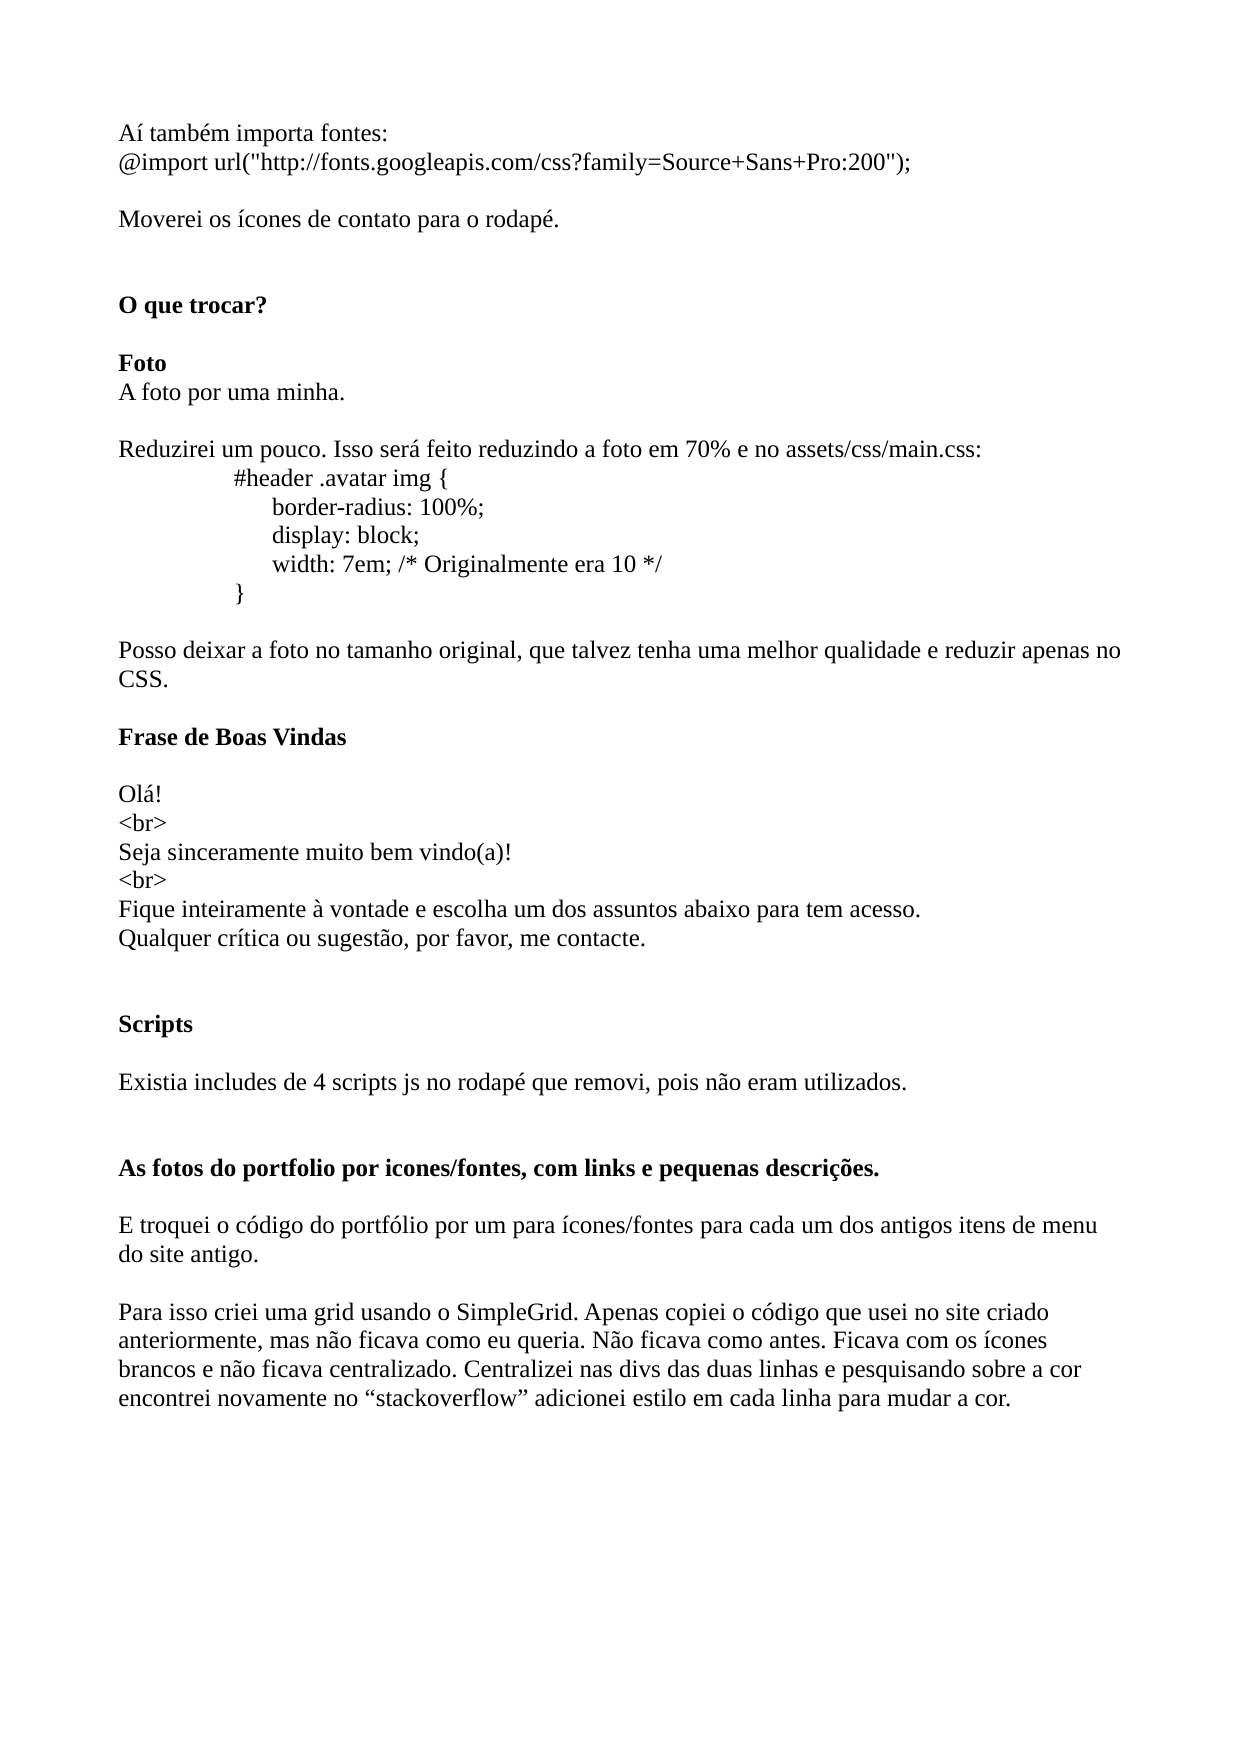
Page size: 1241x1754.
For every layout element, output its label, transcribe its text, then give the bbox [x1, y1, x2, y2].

text display: block; [118, 521, 1122, 549]
text Posso deixar a foto no tamanho original, que talvez tenha uma melhor qualidade e reduzir apenas no CSS. [118, 636, 1122, 693]
text border-radius: 100%; [118, 492, 1122, 521]
text Scripts [118, 1009, 1122, 1038]
text Aí também importa fontes: [118, 118, 1122, 147]
text Existia includes de 4 scripts js no rodapé que removi, pois não eram utilizados. [118, 1067, 1122, 1096]
text Fique inteiramente à vontade e escolha um dos assuntos abaixo para tem acesso. [118, 894, 1122, 923]
text } [118, 578, 1122, 607]
text Qualquer crítica ou sugestão, por favor, me contacte. [118, 923, 1122, 952]
text @import url("http://fonts.googleapis.com/css?family=Source+Sans+Pro:200"); [118, 147, 1122, 176]
text Frase de Boas Vindas [118, 722, 1122, 751]
text Foto [118, 348, 1122, 377]
text Reduzirei um pouco. Isso será feito reduzindo a foto em 70% e no assets/css/main.css: [118, 434, 1122, 463]
text #header .avatar img { [118, 463, 1122, 492]
text width: 7em; /* Originalmente era 10 */ [118, 549, 1122, 578]
text O que trocar? [118, 291, 1122, 319]
text As fotos do portfolio por icones/fontes, com links e pequenas descrições. [118, 1153, 1122, 1182]
text <br> [118, 866, 1122, 894]
text Olá! [118, 779, 1122, 808]
text <br> [118, 808, 1122, 837]
text E troquei o código do portfólio por um para ícones/fontes para cada um dos antigos itens de menu do site antigo. [118, 1211, 1122, 1268]
text Para isso criei uma grid usando o SimpleGrid. Apenas copiei o código que usei no site criado anteriormente, mas não ficava como eu queria. Não ficava como antes. Ficava com os ícones brancos e não ficava centralizado. Centralizei nas divs das duas linhas e pesquisando sobre a cor encontrei novamente no “stackoverflow” adicionei estilo em cada linha para mudar a cor. [118, 1297, 1122, 1412]
text Seja sinceramente muito bem vindo(a)! [118, 837, 1122, 866]
text A foto por uma minha. [118, 377, 1122, 406]
text Moverei os ícones de contato para o rodapé. [118, 204, 1122, 233]
